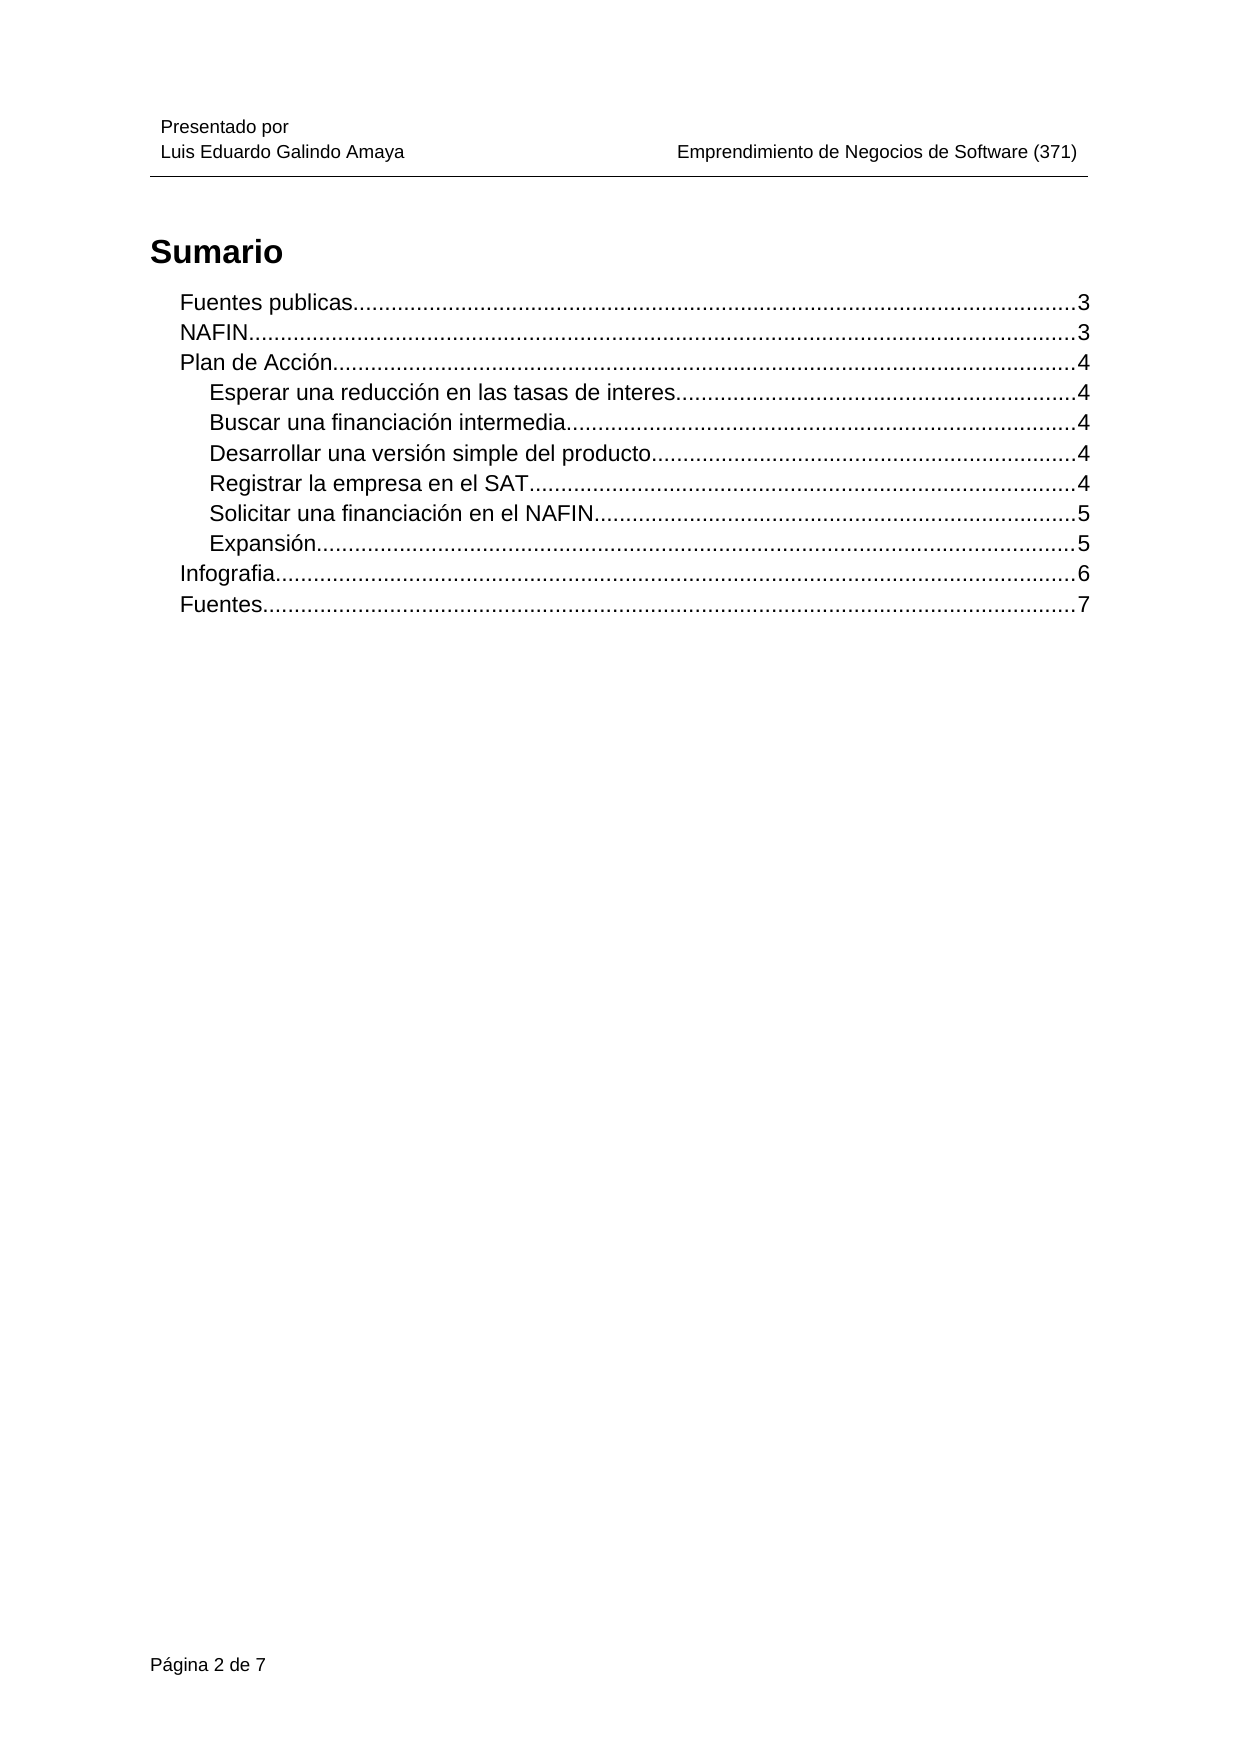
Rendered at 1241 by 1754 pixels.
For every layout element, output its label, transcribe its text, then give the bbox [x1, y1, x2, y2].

text Registrar la empresa en el SAT 4 [209, 470, 1090, 496]
text Buscar una financiación intermedia 4 [209, 409, 1090, 436]
text Infografia 6 [179, 560, 1090, 587]
text Desarrollar una versión simple del producto 4 [209, 439, 1090, 466]
text Fuentes publicas 3 [179, 288, 1090, 315]
text Solicitar una financiación en el NAFIN 5 [209, 500, 1090, 526]
text Fuentes 7 [179, 591, 1090, 617]
text Expansión 5 [209, 530, 1090, 557]
subtitle Sumario [150, 232, 1090, 270]
text Esperar una reducción en las tasas de interes 4 [209, 379, 1090, 406]
text NAFIN 3 [179, 319, 1090, 345]
text Plan de Acción 4 [179, 349, 1090, 375]
